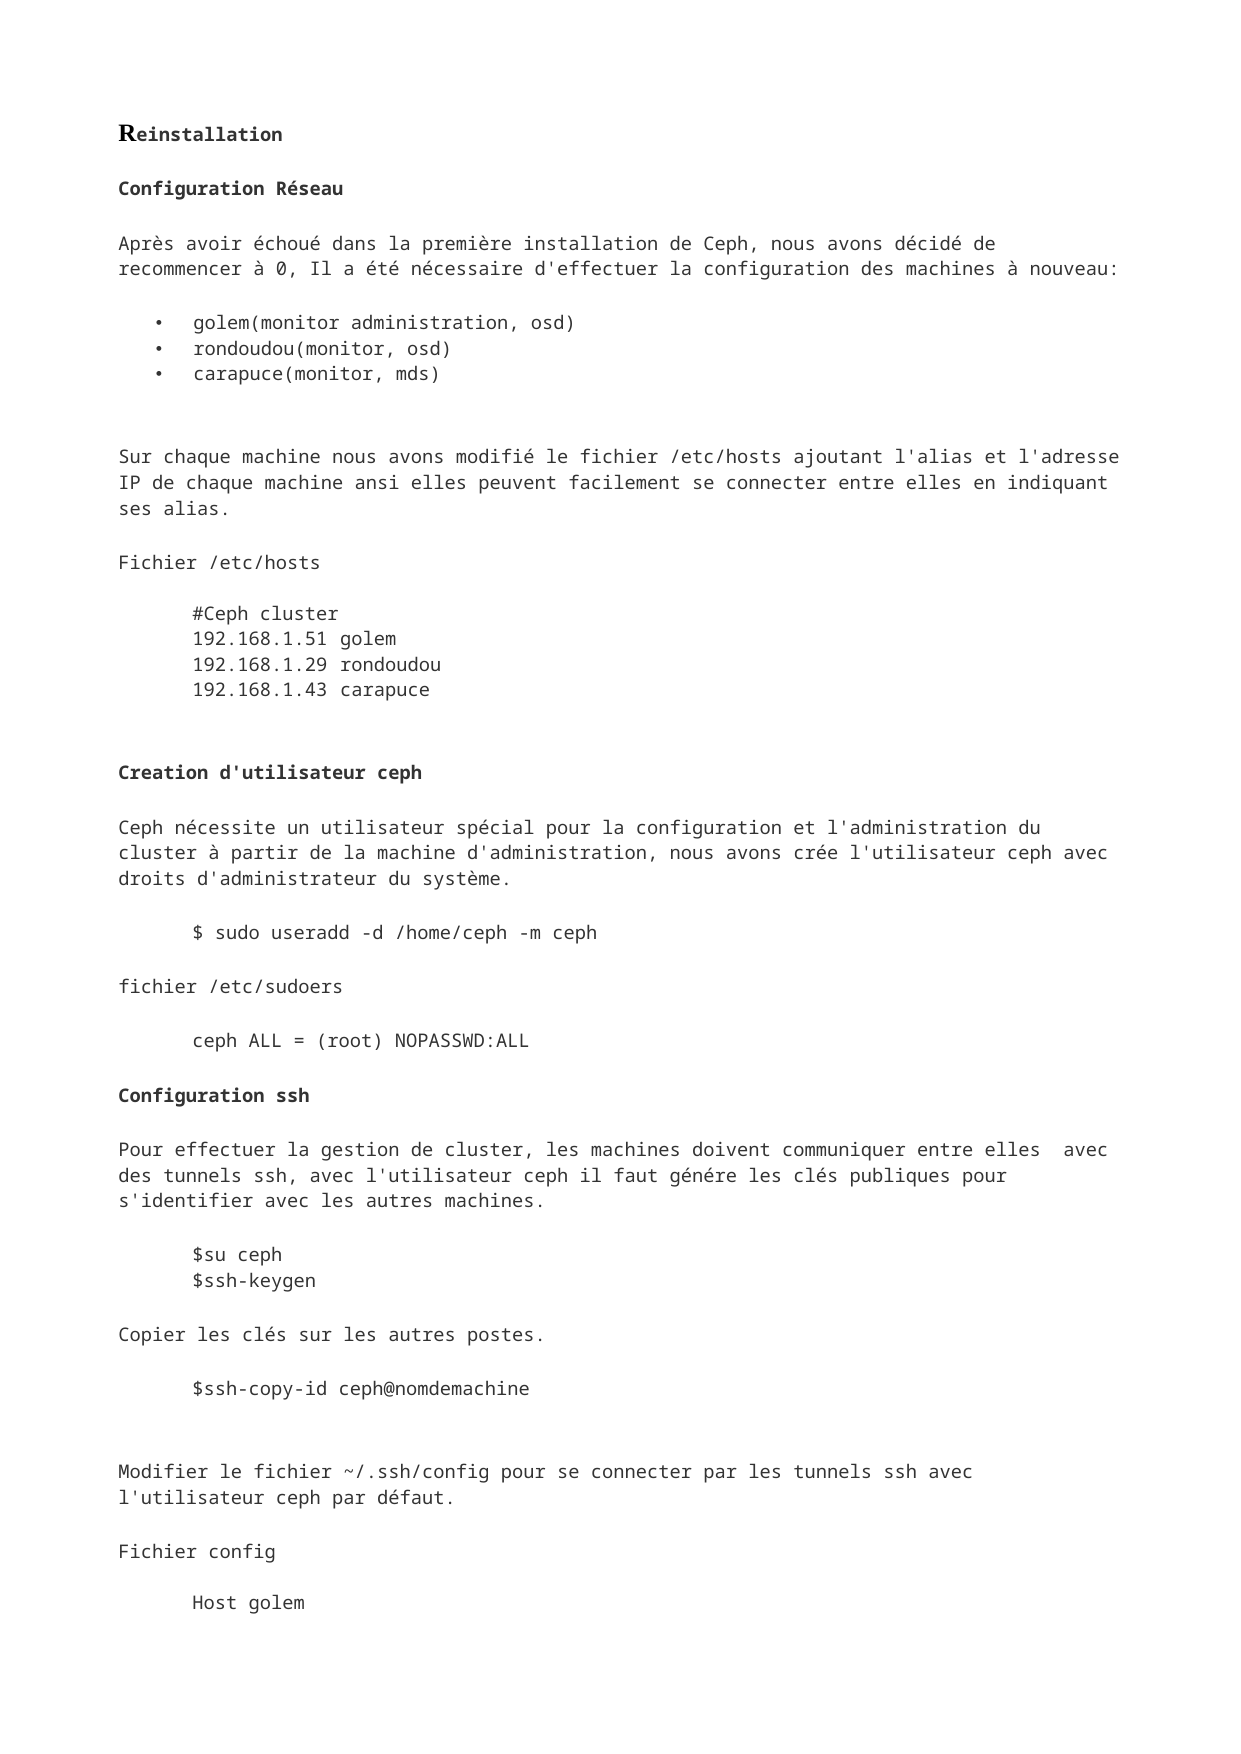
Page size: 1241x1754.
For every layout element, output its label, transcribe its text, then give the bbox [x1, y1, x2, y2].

text #Ceph cluster [118, 600, 1122, 626]
text Reinstallation [118, 118, 1122, 147]
text $ sudo useradd -d /home/ceph -m ceph [118, 919, 1122, 945]
text Fichier /etc/hosts [118, 549, 1122, 574]
list golem(monitor administration, osd) [156, 310, 1122, 335]
text Sur chaque machine nous avons modifié le fichier /etc/hosts ajoutant l'alias et l'adresse IP de chaque machine ansi elles peuvent facilement se connecter entre elles en indiquant ses alias. [118, 444, 1122, 520]
text ceph ALL = (root) NOPASSWD:ALL [118, 1028, 1122, 1053]
text 192.168.1.29 rondoudou [118, 651, 1122, 677]
text $ssh-copy-id ceph@nomdemachine [118, 1376, 1122, 1401]
text Creation d'utilisateur ceph [118, 760, 1122, 785]
text $su ceph [118, 1242, 1122, 1267]
text Fichier config [118, 1538, 1122, 1564]
list rondoudou(monitor, osd) [156, 335, 1122, 361]
text Ceph nécessite un utilisateur spécial pour la configuration et l'administration du cluster à partir de la machine d'administration, nous avons crée l'utilisateur ceph avec droits d'administrateur du système. [118, 814, 1122, 891]
text 192.168.1.51 golem [118, 626, 1122, 651]
list carapuce(monitor, mds) [156, 361, 1122, 386]
text Configuration ssh [118, 1082, 1122, 1108]
text Host golem [118, 1589, 1122, 1615]
text 192.168.1.43 carapuce [118, 677, 1122, 702]
text Configuration Réseau [118, 176, 1122, 201]
text $ssh-keygen [118, 1267, 1122, 1293]
text Pour effectuer la gestion de cluster, les machines doivent communiquer entre elles avec des tunnels ssh, avec l'utilisateur ceph il faut génére les clés publiques pour s'identifier avec les autres machines. [118, 1136, 1122, 1213]
text Copier les clés sur les autres postes. [118, 1321, 1122, 1347]
text fichier /etc/sudoers [118, 973, 1122, 999]
text Modifier le fichier ~/.ssh/config pour se connecter par les tunnels ssh avec l'utilisateur ceph par défaut. [118, 1459, 1122, 1510]
text Après avoir échoué dans la première installation de Ceph, nous avons décidé de recommencer à 0, Il a été nécessaire d'effectuer la configuration des machines à nouveau: [118, 230, 1122, 281]
